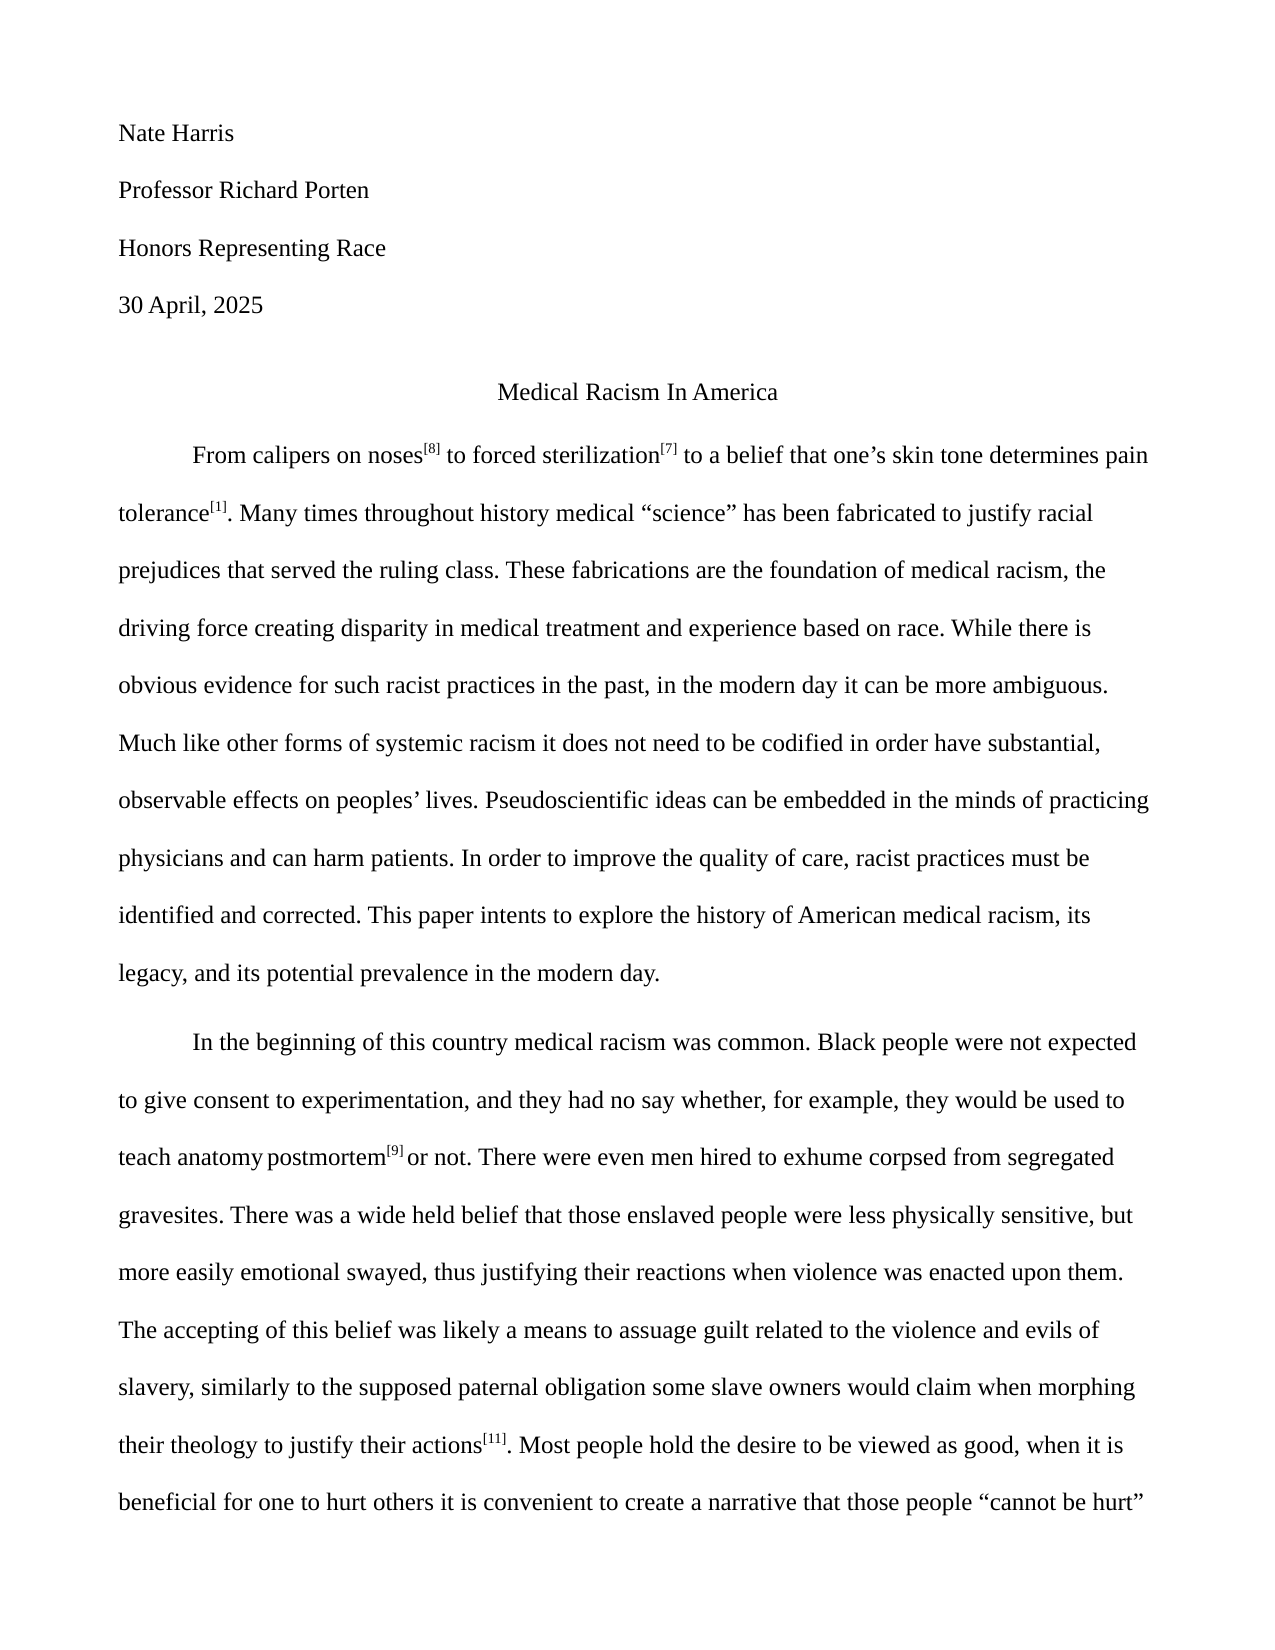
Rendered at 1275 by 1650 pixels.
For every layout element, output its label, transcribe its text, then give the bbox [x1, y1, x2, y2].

text 30 April, 2025 [118, 291, 1157, 319]
text In the beginning of this country medical racism was common. Black people were not expected to give consent to experimentation, and they had no say whether, for example, they would be used to teach anatomy postmortem[9] or not. There were even men hired to exhume corpsed from segregated gravesites. There was a wide held belief that those enslaved people were less physically sensitive, but more easily emotional swayed, thus justifying their reactions when violence was enacted upon them. The accepting of this belief was likely a means to assuage guilt related to the violence and evils of slavery, similarly to the supposed paternal obligation some slave owners would claim when morphing their theology to justify their actions[11]. Most people hold the desire to be viewed as good, when it is beneficial for one to hurt others it is convenient to create a narrative that those people “cannot be hurt” [118, 1027, 1157, 1516]
text From calipers on noses[8] to forced sterilization[7] to a belief that one’s skin tone determines pain tolerance[1]. Many times throughout history medical “science” has been fabricated to justify racial prejudices that served the ruling class. These fabrications are the foundation of medical racism, the driving force creating disparity in medical treatment and experience based on race. While there is obvious evidence for such racist practices in the past, in the modern day it can be more ambiguous. Much like other forms of systemic racism it does not need to be codified in order have substantial, observable effects on peoples’ lives. Pseudoscientific ideas can be embedded in the minds of practicing physicians and can harm patients. In order to improve the quality of care, racist practices must be identified and corrected. This paper intents to explore the history of American medical racism, its legacy, and its potential prevalence in the modern day. [118, 440, 1157, 987]
text Nate Harris [118, 118, 1157, 147]
text Medical Racism In America [118, 377, 1157, 406]
text Honors Representing Race [118, 233, 1157, 262]
text Professor Richard Porten [118, 176, 1157, 204]
